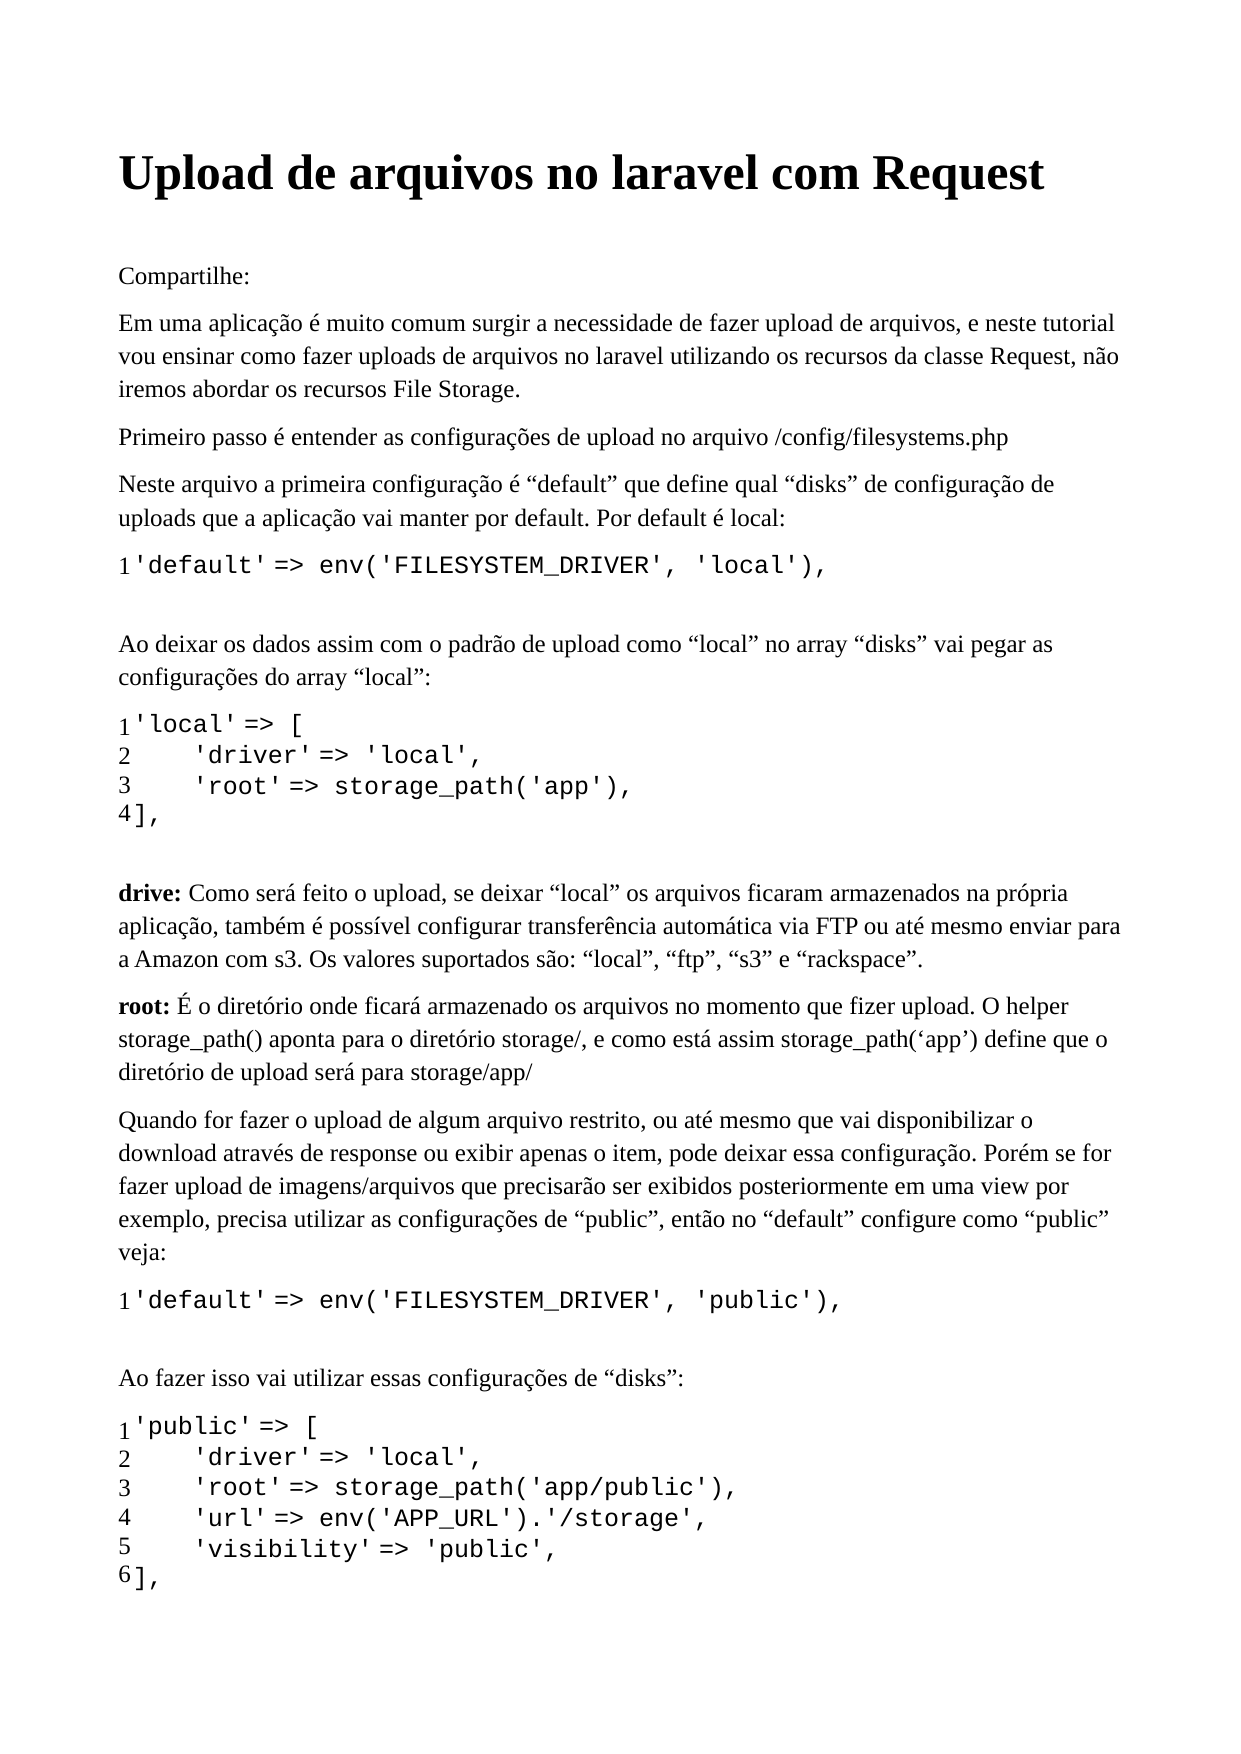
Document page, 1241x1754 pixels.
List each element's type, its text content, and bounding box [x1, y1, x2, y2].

text Neste arquivo a primeira configuração é “default” que define qual “disks” de configuração de uploads que a aplicação vai manter por default. Por default é local: [118, 469, 1122, 531]
subtitle Upload de arquivos no laravel com Request [118, 143, 1122, 201]
table_header 'default' => env('FILESYSTEM_DRIVER', 'public'), [133, 1285, 852, 1316]
text Quando for fazer o upload de algum arquivo restrito, ou até mesmo que vai disponibilizar o download através de response ou exibir apenas o item, pode deixar essa configuração. Porém se for fazer upload de imagens/arquivos que precisarão ser exibidos posteriormente em uma view por exemplo, precisa utilizar as configurações de “public”, então no “default” configure como “public” veja: [118, 1105, 1122, 1266]
table_header 1 2 3 4 5 6 [118, 1411, 133, 1593]
text Ao deixar os dados assim com o padrão de upload como “local” no array “disks” vai pegar as configurações do array “local”: [118, 629, 1122, 690]
table_header 1 2 3 4 [118, 709, 133, 830]
text drive: Como será feito o upload, se deixar “local” os arquivos ficaram armazenados na própria aplicação, também é possível configurar transferência automática via FTP ou até mesmo enviar para a Amazon com s3. Os valores suportados são: “local”, “ftp”, “s3” e “rackspace”. [118, 878, 1122, 972]
text Em uma aplicação é muito comum surgir a necessidade de fazer upload de arquivos, e neste tutorial vou ensinar como fazer uploads de arquivos no laravel utilizando os recursos da classe Request, não iremos abordar os recursos File Storage. [118, 308, 1122, 403]
table_header 'public' => [ 'driver' => 'local', 'root' => storage_path('app/public'), 'url' => env('APP_URL').'/storage', 'visibility' => 'public', ], [133, 1411, 750, 1593]
text root: É o diretório onde ficará armazenado os arquivos no momento que fizer upload. O helper storage_path() aponta para o diretório storage/, e como está assim storage_path(‘app’) define que o diretório de upload será para storage/app/ [118, 991, 1122, 1086]
table_header 1 [118, 1285, 133, 1316]
table_header 'local' => [ 'driver' => 'local', 'root' => storage_path('app'), ], [133, 709, 643, 830]
text Primeiro passo é entender as configurações de upload no arquivo /config/filesystems.php [118, 422, 1122, 451]
text Ao fazer isso vai utilizar essas configurações de “disks”: [118, 1363, 1122, 1392]
text Compartilhe: [118, 261, 1122, 289]
table_header 1 [118, 550, 133, 581]
table_header 'default' => env('FILESYSTEM_DRIVER', 'local'), [133, 550, 837, 581]
